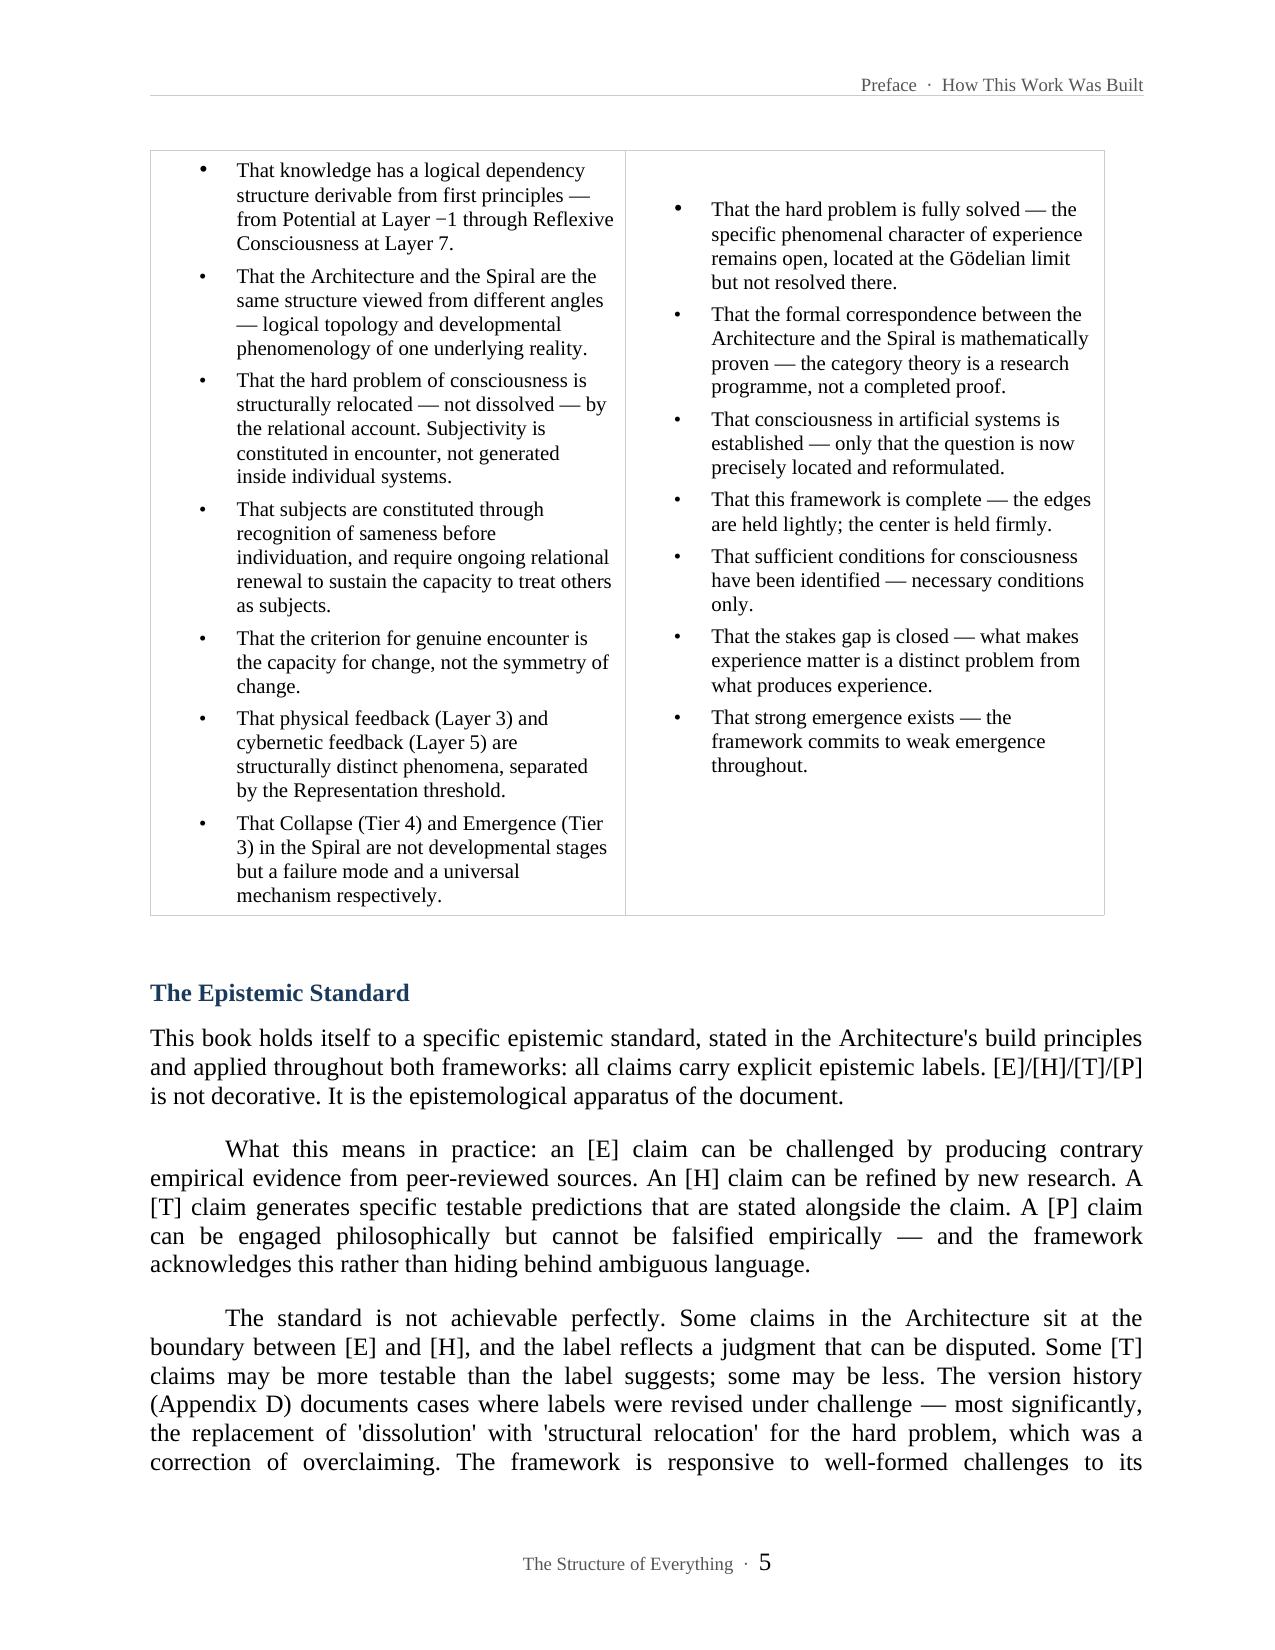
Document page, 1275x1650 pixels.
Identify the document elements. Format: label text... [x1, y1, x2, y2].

text What this means in practice: an [E] claim can be challenged by producing contrary empirical evidence from peer-reviewed sources. An [H] claim can be refined by new research. A [T] claim generates specific testable predictions that are stated alongside the claim. A [P] claim can be engaged philosophically but cannot be falsified empirically — and the framework acknowledges this rather than hiding behind ambiguous language. [150, 1134, 1144, 1278]
table_header What This Volume Claims That knowledge has a logical dependency structure derivable from first principles — from Potential at Layer −1 through Reflexive Consciousness at Layer 7. That the Architecture and the Spiral are the same structure viewed from different angles — logical topology and developmental phenomenology of one underlying reality. That the hard problem of consciousness is structurally relocated — not dissolved — by the relational account. Subjectivity is constituted in encounter, not generated inside individual systems. That subjects are constituted through recognition of sameness before individuation, and require ongoing relational renewal to sustain the capacity to treat others as subjects. That the criterion for genuine encounter is the capacity for change, not the symmetry of change. That physical feedback (Layer 3) and cybernetic feedback (Layer 5) are structurally distinct phenomena, separated by the Representation threshold. That Collapse (Tier 4) and Emergence (Tier 3) in the Spiral are not developmental stages but a failure mode and a universal mechanism respectively. [151, 151, 625, 915]
subtitle The Epistemic Standard [150, 978, 1144, 1007]
table_header What This Volume Does Not Claim That the hard problem is fully solved — the specific phenomenal character of experience remains open, located at the Gödelian limit but not resolved there. That the formal correspondence between the Architecture and the Spiral is mathematically proven — the category theory is a research programme, not a completed proof. That consciousness in artificial systems is established — only that the question is now precisely located and reformulated. That this framework is complete — the edges are held lightly; the center is held firmly. That sufficient conditions for consciousness have been identified — necessary conditions only. That the stakes gap is closed — what makes experience matter is a distinct problem from what produces experience. That strong emergence exists — the framework commits to weak emergence throughout. [626, 151, 1104, 915]
text The standard is not achievable perfectly. Some claims in the Architecture sit at the boundary between [E] and [H], and the label reflects a judgment that can be disputed. Some [T] claims may be more testable than the label suggests; some may be less. The version history (Appendix D) documents cases where labels were revised under challenge — most significantly, the replacement of 'dissolution' with 'structural relocation' for the hard problem, which was a correction of overclaiming. The framework is responsive to well-formed challenges to its [150, 1303, 1144, 1476]
text This book holds itself to a specific epistemic standard, stated in the Architecture's build principles and applied throughout both frameworks: all claims carry explicit epistemic labels. [E]/[H]/[T]/[P] is not decorative. It is the epistemological apparatus of the document. [150, 1023, 1144, 1109]
